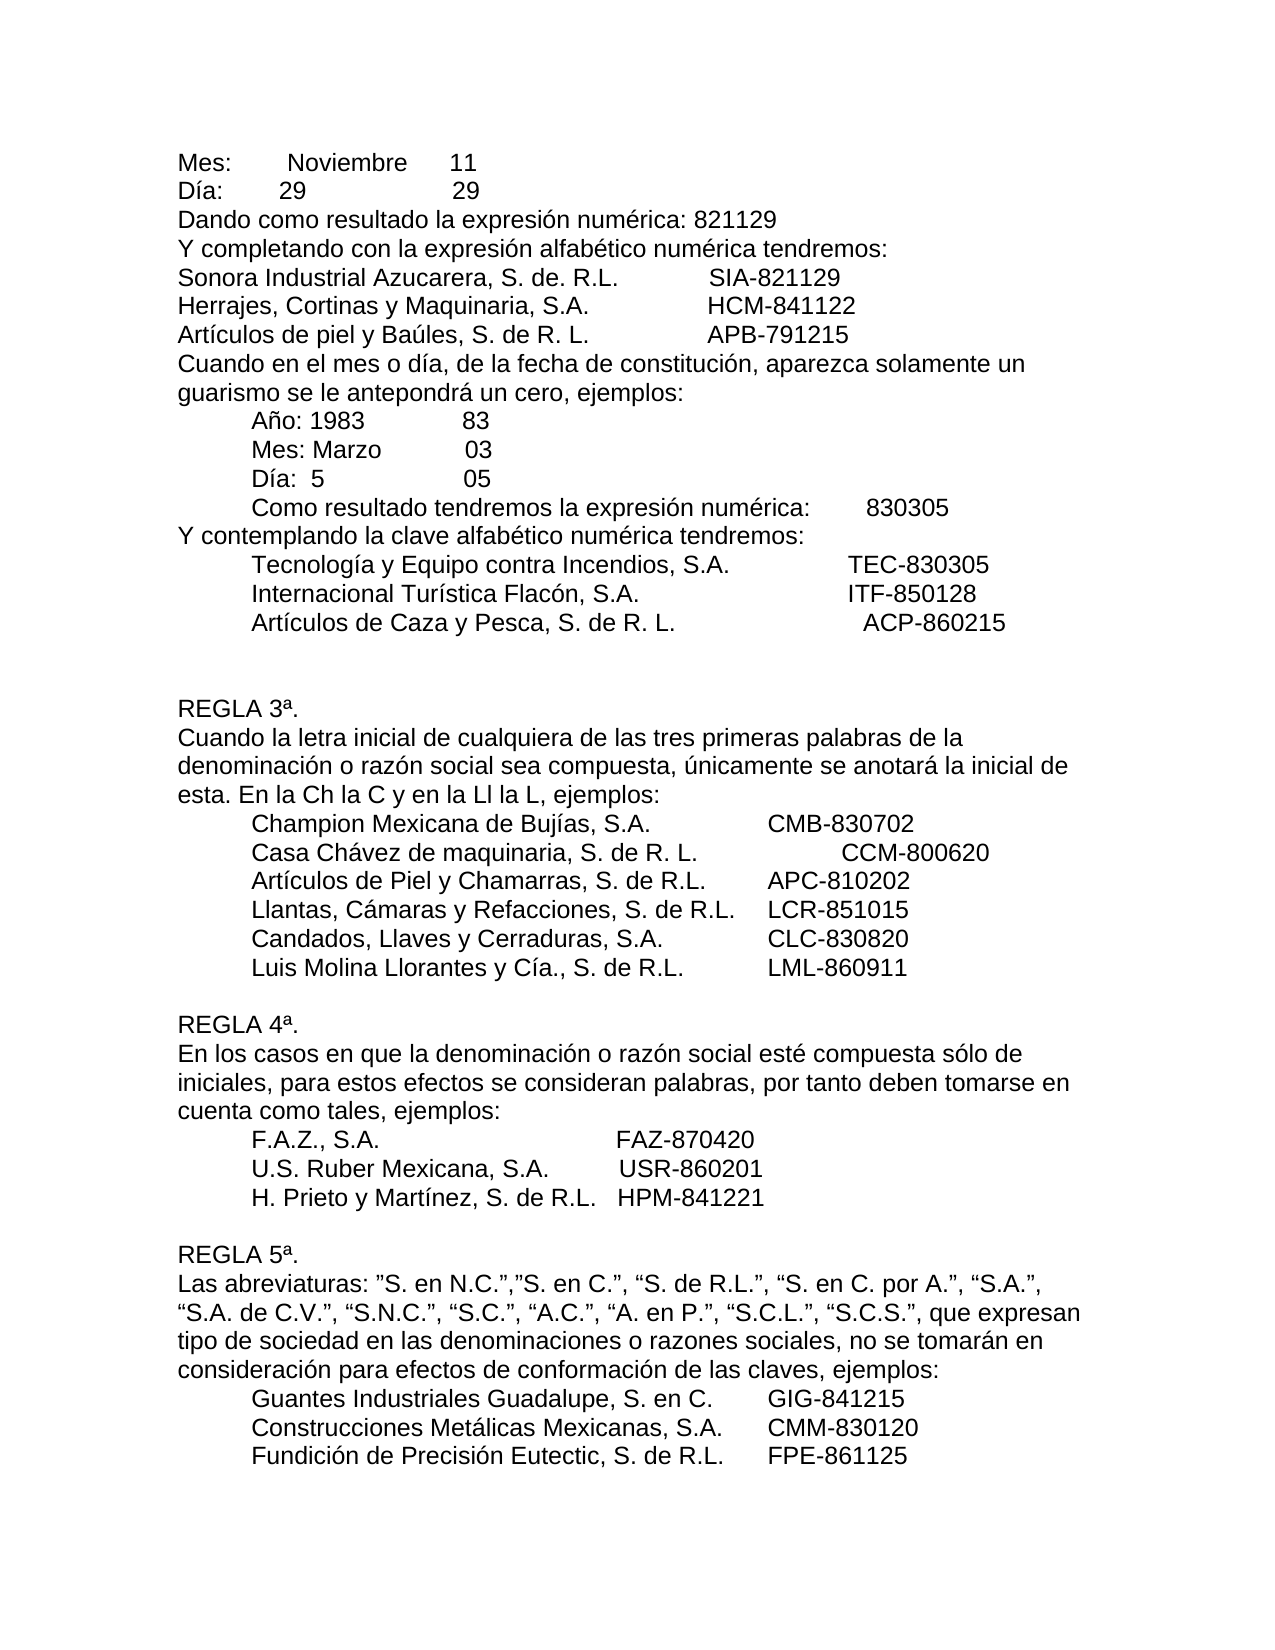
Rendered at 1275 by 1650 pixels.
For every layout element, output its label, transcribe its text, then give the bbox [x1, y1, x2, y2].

text Dando como resultado la expresión numérica: 821129 [177, 205, 1098, 234]
text Como resultado tendremos la expresión numérica: 830305 [177, 493, 1098, 521]
text Sonora Industrial Azucarera, S. de. R.L. SIA-821129 [177, 263, 1098, 291]
text Artículos de Piel y Chamarras, S. de R.L. APC-810202 [177, 866, 1098, 895]
text Las abreviaturas: ”S. en N.C.”,”S. en C.”, “S. de R.L.”, “S. en C. por A.”, “S.A.”, “S.A. de C.V.”, “S.N.C.”, “S.C.”, “A.C.”, “A. en P.”, “S.C.L.”, “S.C.S.”, que expresan tipo de sociedad en las denominaciones o razones sociales, no se tomarán en consideración para efectos de conformación de las claves, ejemplos: [177, 1269, 1098, 1384]
text Mes: Noviembre 11 [177, 148, 1098, 176]
text Tecnología y Equipo contra Incendios, S.A. TEC-830305 [177, 550, 1098, 579]
text H. Prieto y Martínez, S. de R.L. HPM-841221 [177, 1183, 1098, 1211]
text Artículos de piel y Baúles, S. de R. L. APB-791215 [177, 320, 1098, 349]
text Casa Chávez de maquinaria, S. de R. L. CCM-800620 [177, 838, 1098, 866]
text Día: 5 05 [177, 464, 1098, 493]
text Internacional Turística Flacón, S.A. ITF-850128 [177, 579, 1098, 608]
text Construcciones Metálicas Mexicanas, S.A. CMM-830120 [177, 1413, 1098, 1441]
text Herrajes, Cortinas y Maquinaria, S.A. HCM-841122 [177, 291, 1098, 320]
text Fundición de Precisión Eutectic, S. de R.L. FPE-861125 [177, 1441, 1098, 1470]
text Mes: Marzo 03 [177, 435, 1098, 464]
text Día: 29 29 [177, 176, 1098, 205]
text Artículos de Caza y Pesca, S. de R. L. ACP-860215 [177, 608, 1098, 636]
text REGLA 4ª. [177, 1010, 1098, 1039]
text F.A.Z., S.A. FAZ-870420 [177, 1125, 1098, 1154]
text Y contemplando la clave alfabético numérica tendremos: [177, 521, 1098, 550]
text Cuando la letra inicial de cualquiera de las tres primeras palabras de la denominación o razón social sea compuesta, únicamente se anotará la inicial de esta. En la Ch la C y en la Ll la L, ejemplos: [177, 723, 1098, 809]
text U.S. Ruber Mexicana, S.A. USR-860201 [177, 1154, 1098, 1183]
text Cuando en el mes o día, de la fecha de constitución, aparezca solamente un guarismo se le antepondrá un cero, ejemplos: [177, 349, 1098, 406]
text REGLA 5ª. [177, 1240, 1098, 1269]
text Luis Molina Llorantes y Cía., S. de R.L. LML-860911 [177, 953, 1098, 981]
text REGLA 3ª. [177, 694, 1098, 723]
text Llantas, Cámaras y Refacciones, S. de R.L. LCR-851015 [177, 895, 1098, 924]
text Año: 1983 83 [177, 406, 1098, 435]
text Champion Mexicana de Bujías, S.A. CMB-830702 [177, 809, 1098, 838]
text En los casos en que la denominación o razón social esté compuesta sólo de iniciales, para estos efectos se consideran palabras, por tanto deben tomarse en cuenta como tales, ejemplos: [177, 1039, 1098, 1125]
text Guantes Industriales Guadalupe, S. en C. GIG-841215 [177, 1384, 1098, 1413]
text Y completando con la expresión alfabético numérica tendremos: [177, 234, 1098, 263]
text Candados, Llaves y Cerraduras, S.A. CLC-830820 [177, 924, 1098, 953]
